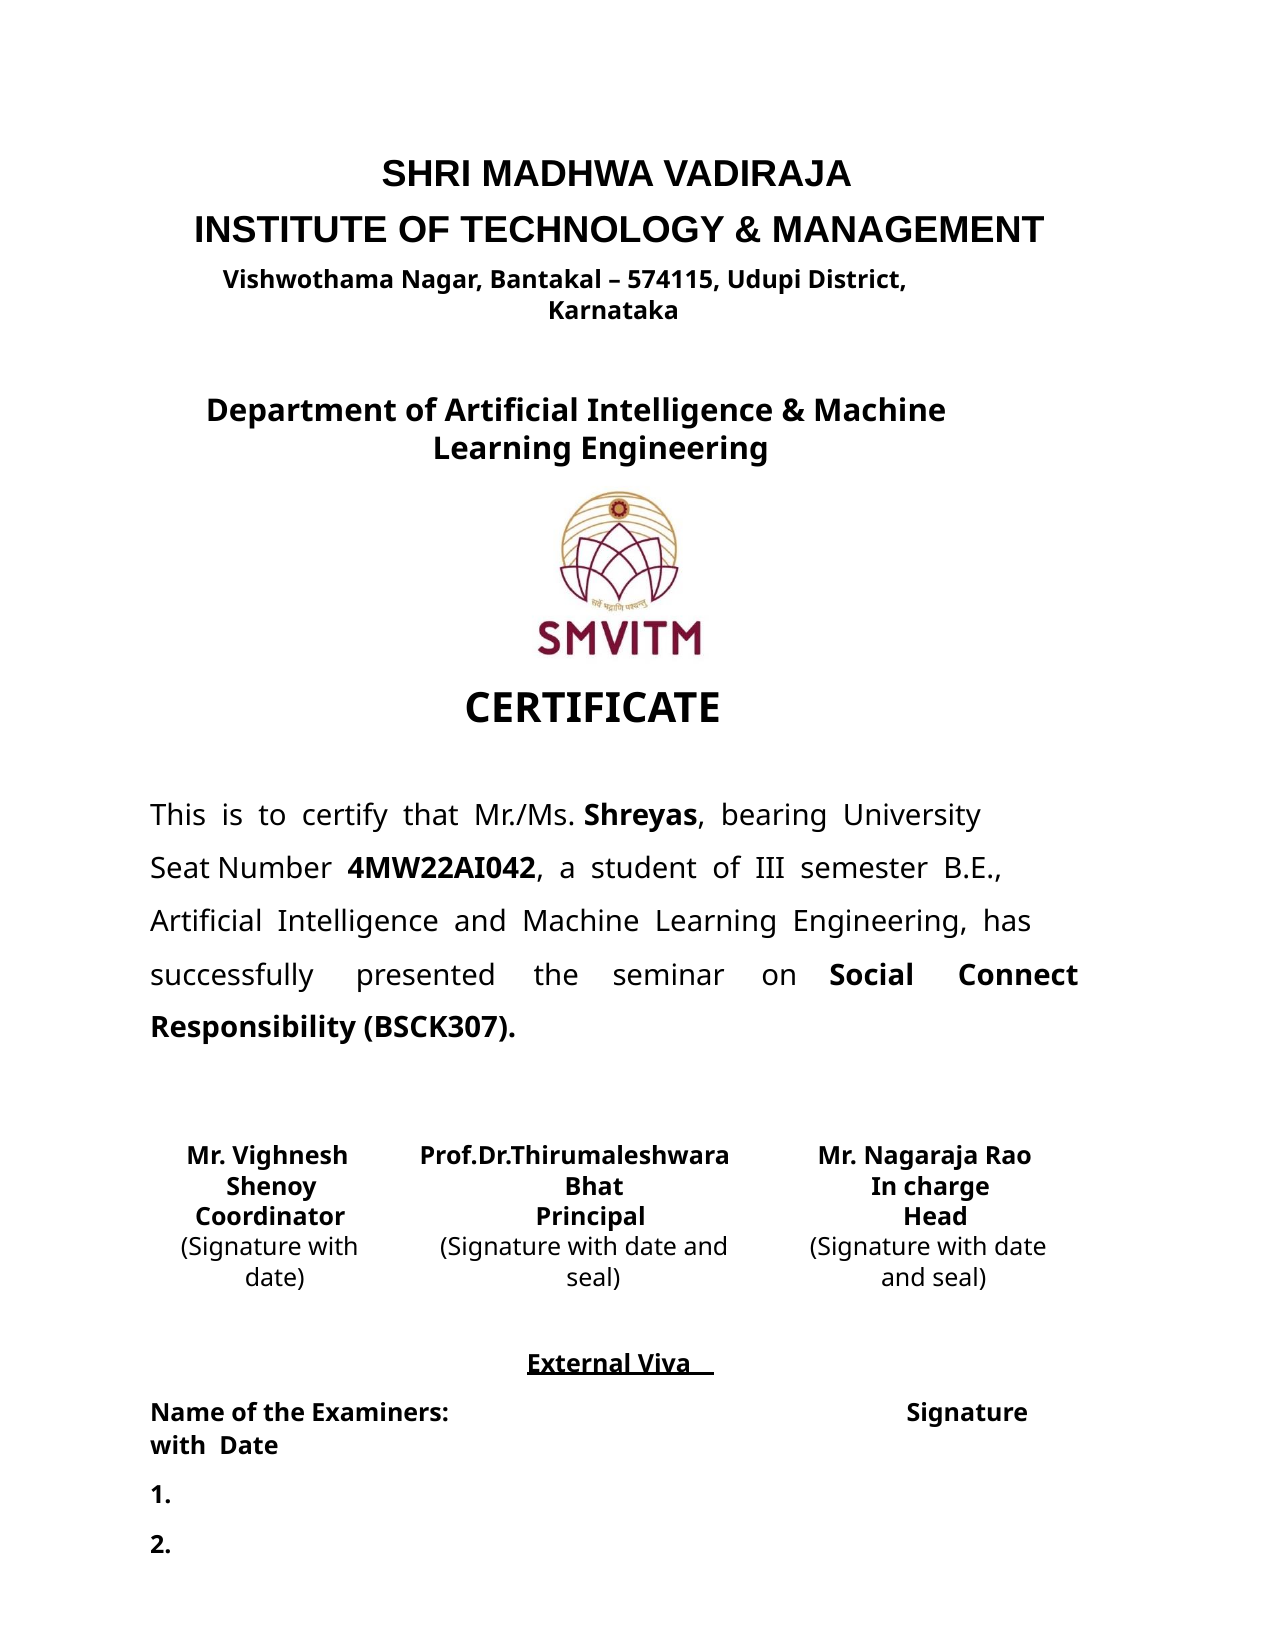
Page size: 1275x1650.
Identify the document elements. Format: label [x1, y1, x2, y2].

picture [521, 475, 717, 665]
